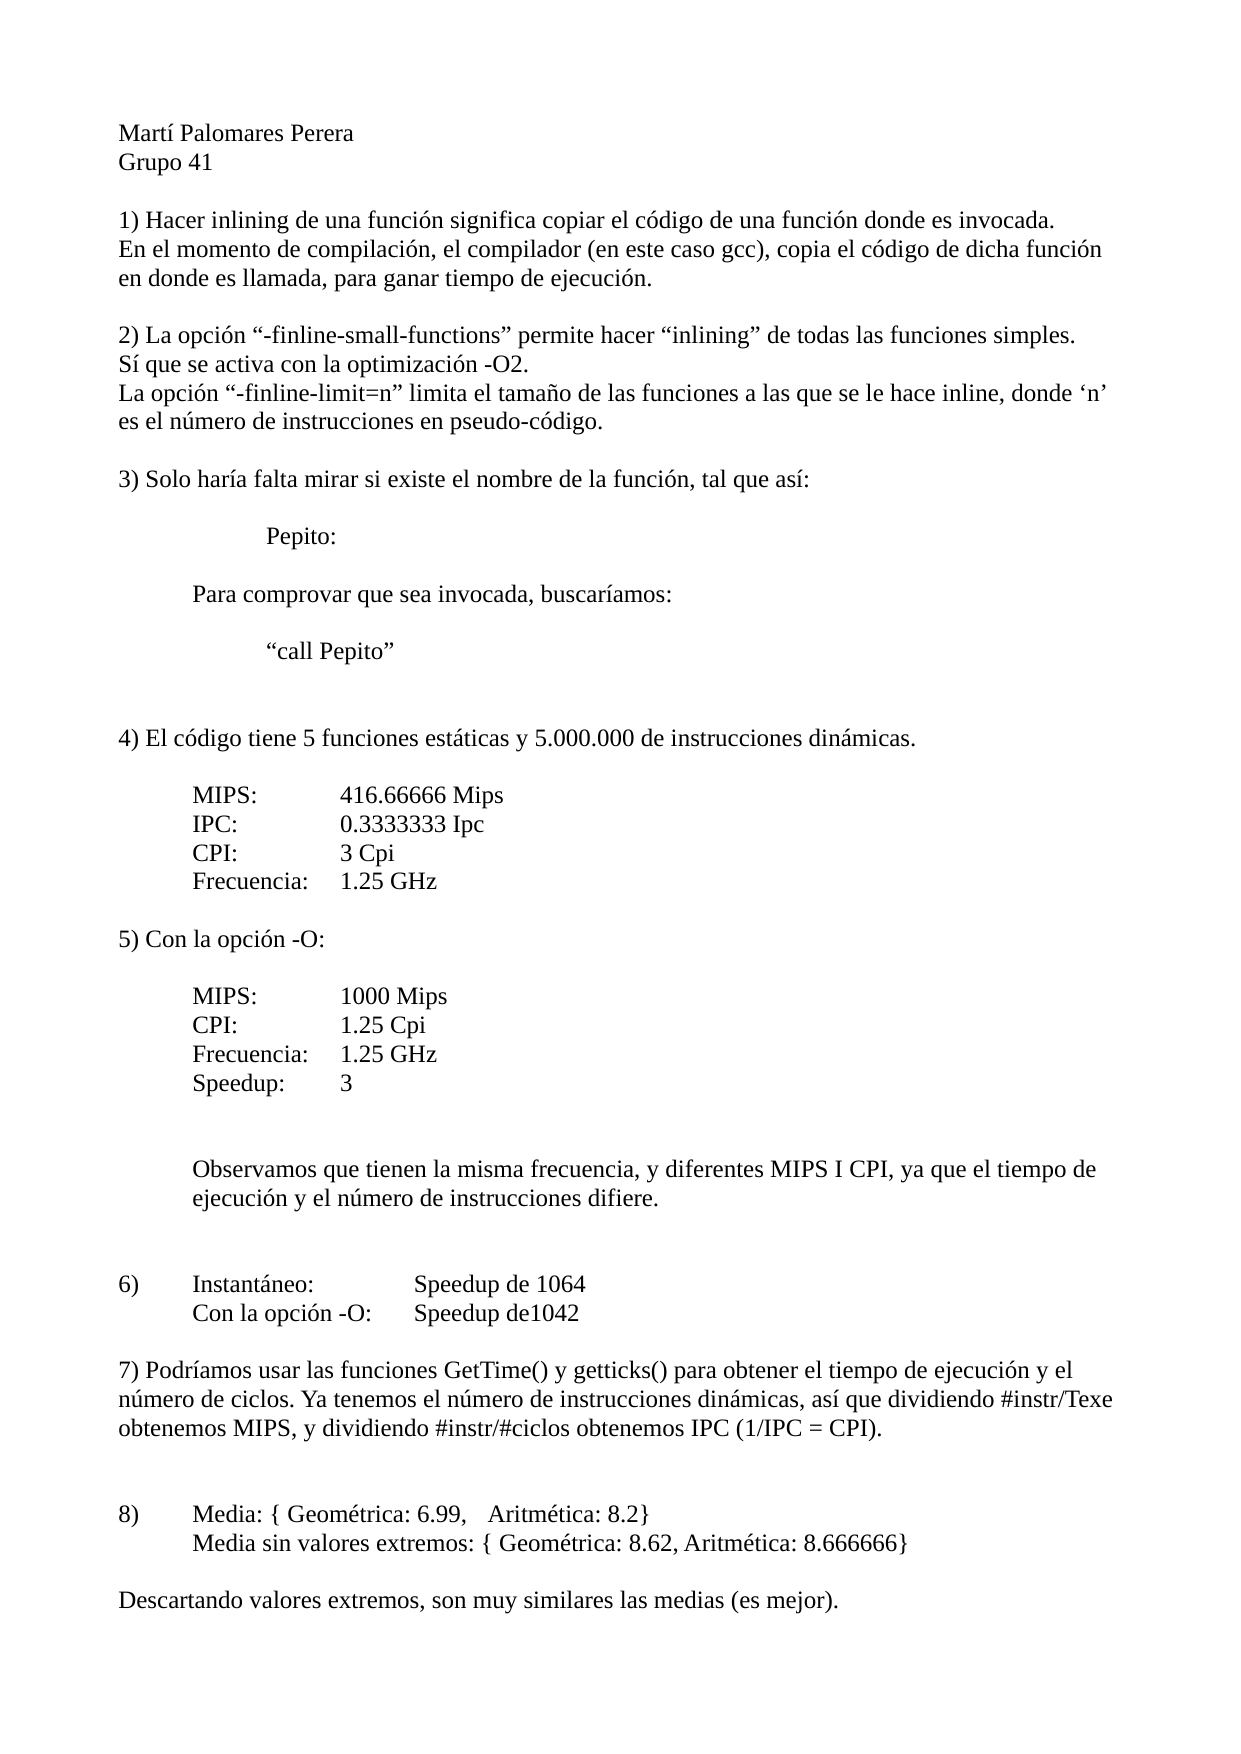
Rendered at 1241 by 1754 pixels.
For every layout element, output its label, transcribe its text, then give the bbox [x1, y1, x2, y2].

text Para comprovar que sea invocada, buscaríamos: [118, 579, 1122, 608]
text IPC: 0.3333333 Ipc [118, 809, 1122, 838]
text Pepito: [118, 521, 1122, 550]
text Sí que se activa con la optimización -O2. [118, 349, 1122, 378]
text CPI: 3 Cpi [118, 838, 1122, 866]
text Frecuencia: 1.25 GHz [118, 1039, 1122, 1068]
text 8) Media: { Geométrica: 6.99, Aritmética: 8.2} [118, 1499, 1122, 1528]
text Speedup: 3 [118, 1068, 1122, 1096]
text 7) Podríamos usar las funciones GetTime() y getticks() para obtener el tiempo de ejecución y el número de ciclos. Ya tenemos el número de instrucciones dinámicas, así que dividiendo #instr/Texe obtenemos MIPS, y dividiendo #instr/#ciclos obtenemos IPC (1/IPC = CPI). [118, 1355, 1122, 1441]
text 6) Instantáneo: Speedup de 1064 [118, 1269, 1122, 1298]
text CPI: 1.25 Cpi [118, 1010, 1122, 1039]
text MIPS: 1000 Mips [118, 981, 1122, 1010]
text MIPS: 416.66666 Mips [118, 780, 1122, 809]
text Frecuencia: 1.25 GHz [118, 866, 1122, 895]
text En el momento de compilación, el compilador (en este caso gcc), copia el código de dicha función en donde es llamada, para ganar tiempo de ejecución. [118, 234, 1122, 291]
text “call Pepito” [118, 636, 1122, 665]
text Media sin valores extremos: { Geométrica: 8.62, Aritmética: 8.666666} [118, 1528, 1122, 1556]
text La opción “-finline-limit=n” limita el tamaño de las funciones a las que se le hace inline, donde ‘n’ es el número de instrucciones en pseudo-código. [118, 378, 1122, 435]
text 3) Solo haría falta mirar si existe el nombre de la función, tal que así: [118, 464, 1122, 493]
text Con la opción -O: Speedup de1042 [118, 1298, 1122, 1326]
text 1) Hacer inlining de una función significa copiar el código de una función donde es invocada. [118, 205, 1122, 234]
text 2) La opción “-finline-small-functions” permite hacer “inlining” de todas las funciones simples. [118, 320, 1122, 349]
text Descartando valores extremos, son muy similares las medias (es mejor). [118, 1585, 1122, 1614]
text 5) Con la opción -O: [118, 924, 1122, 953]
text 4) El código tiene 5 funciones estáticas y 5.000.000 de instrucciones dinámicas. [118, 723, 1122, 751]
text Observamos que tienen la misma frecuencia, y diferentes MIPS I CPI, ya que el tiempo de ejecución y el número de instrucciones difiere. [118, 1154, 1122, 1211]
